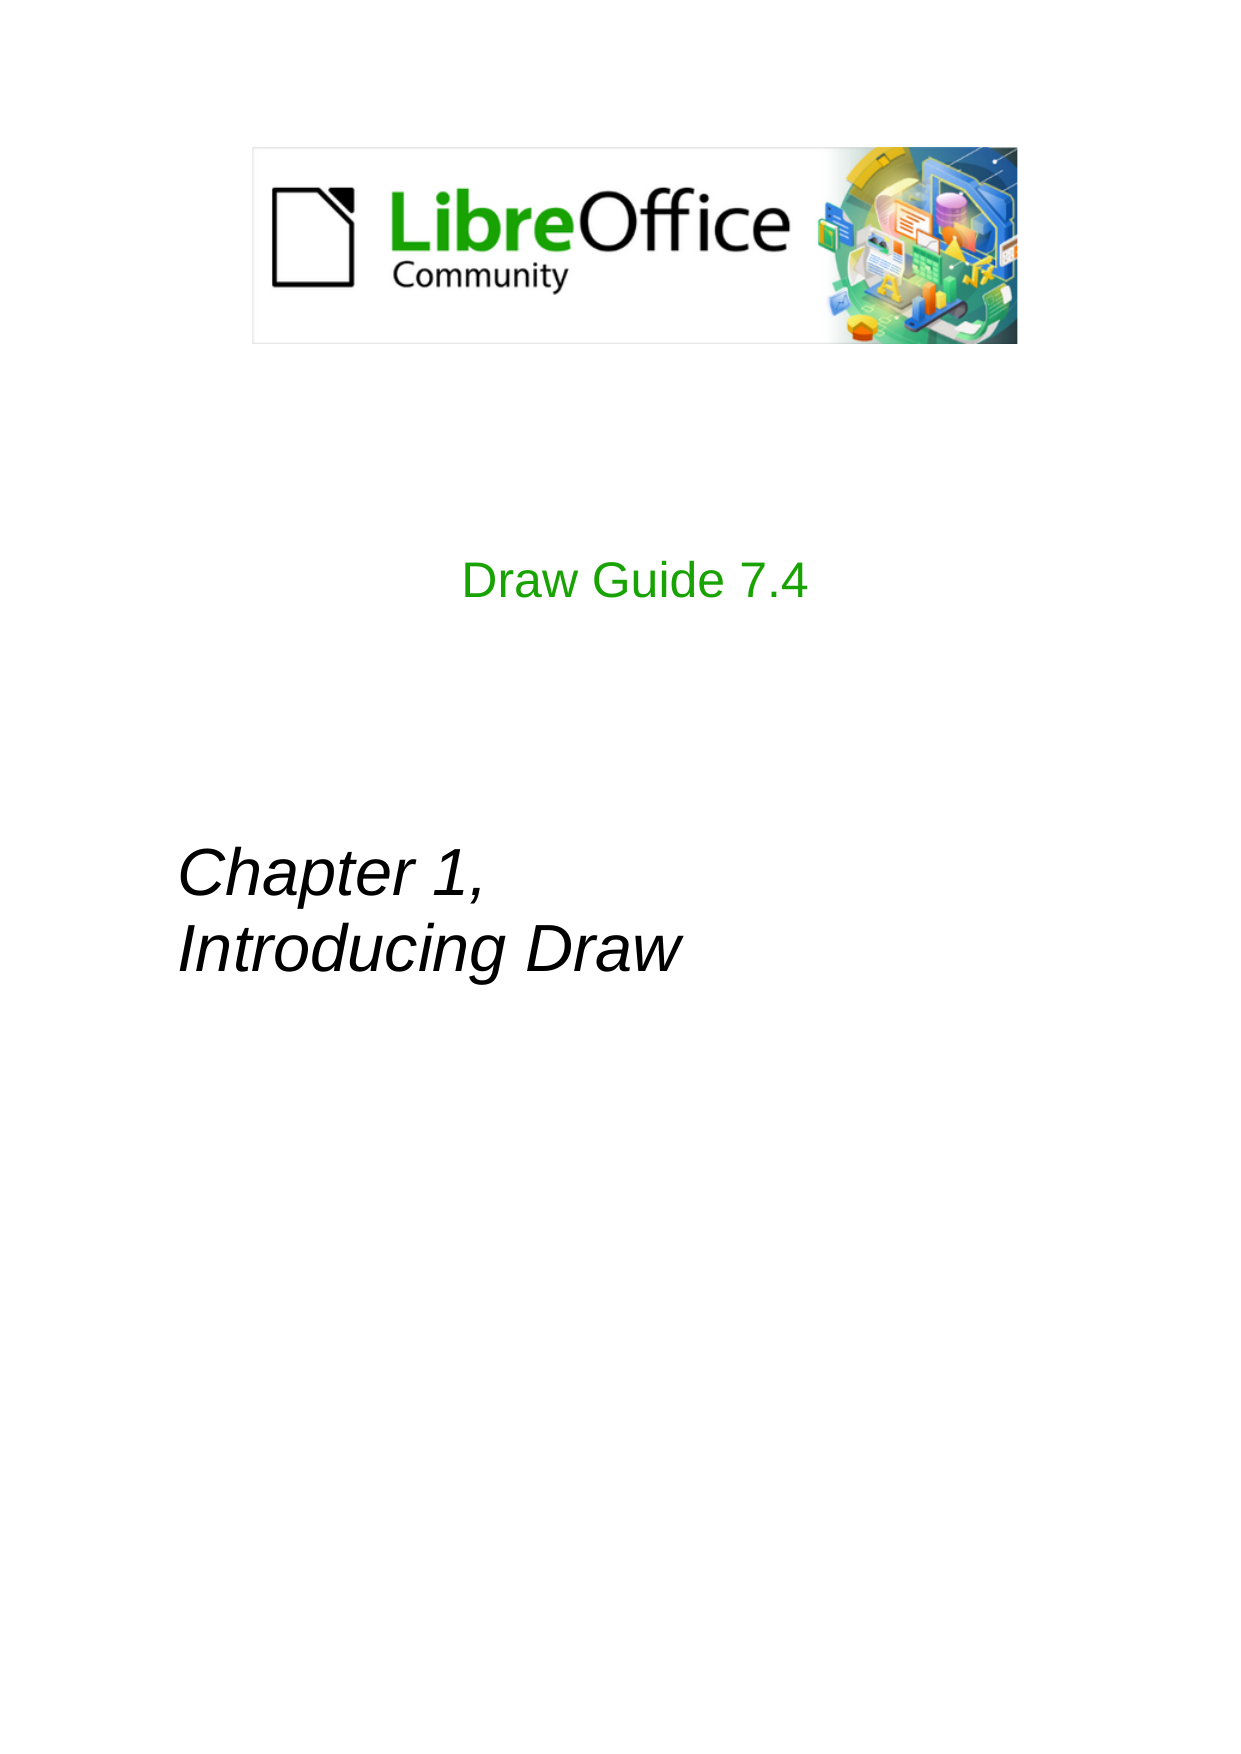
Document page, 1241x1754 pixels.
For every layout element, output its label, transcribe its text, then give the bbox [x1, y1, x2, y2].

text Draw Guide 7.4 [177, 550, 1093, 608]
picture [252, 147, 1018, 344]
title Chapter 1, Introducing Draw [177, 833, 1093, 986]
